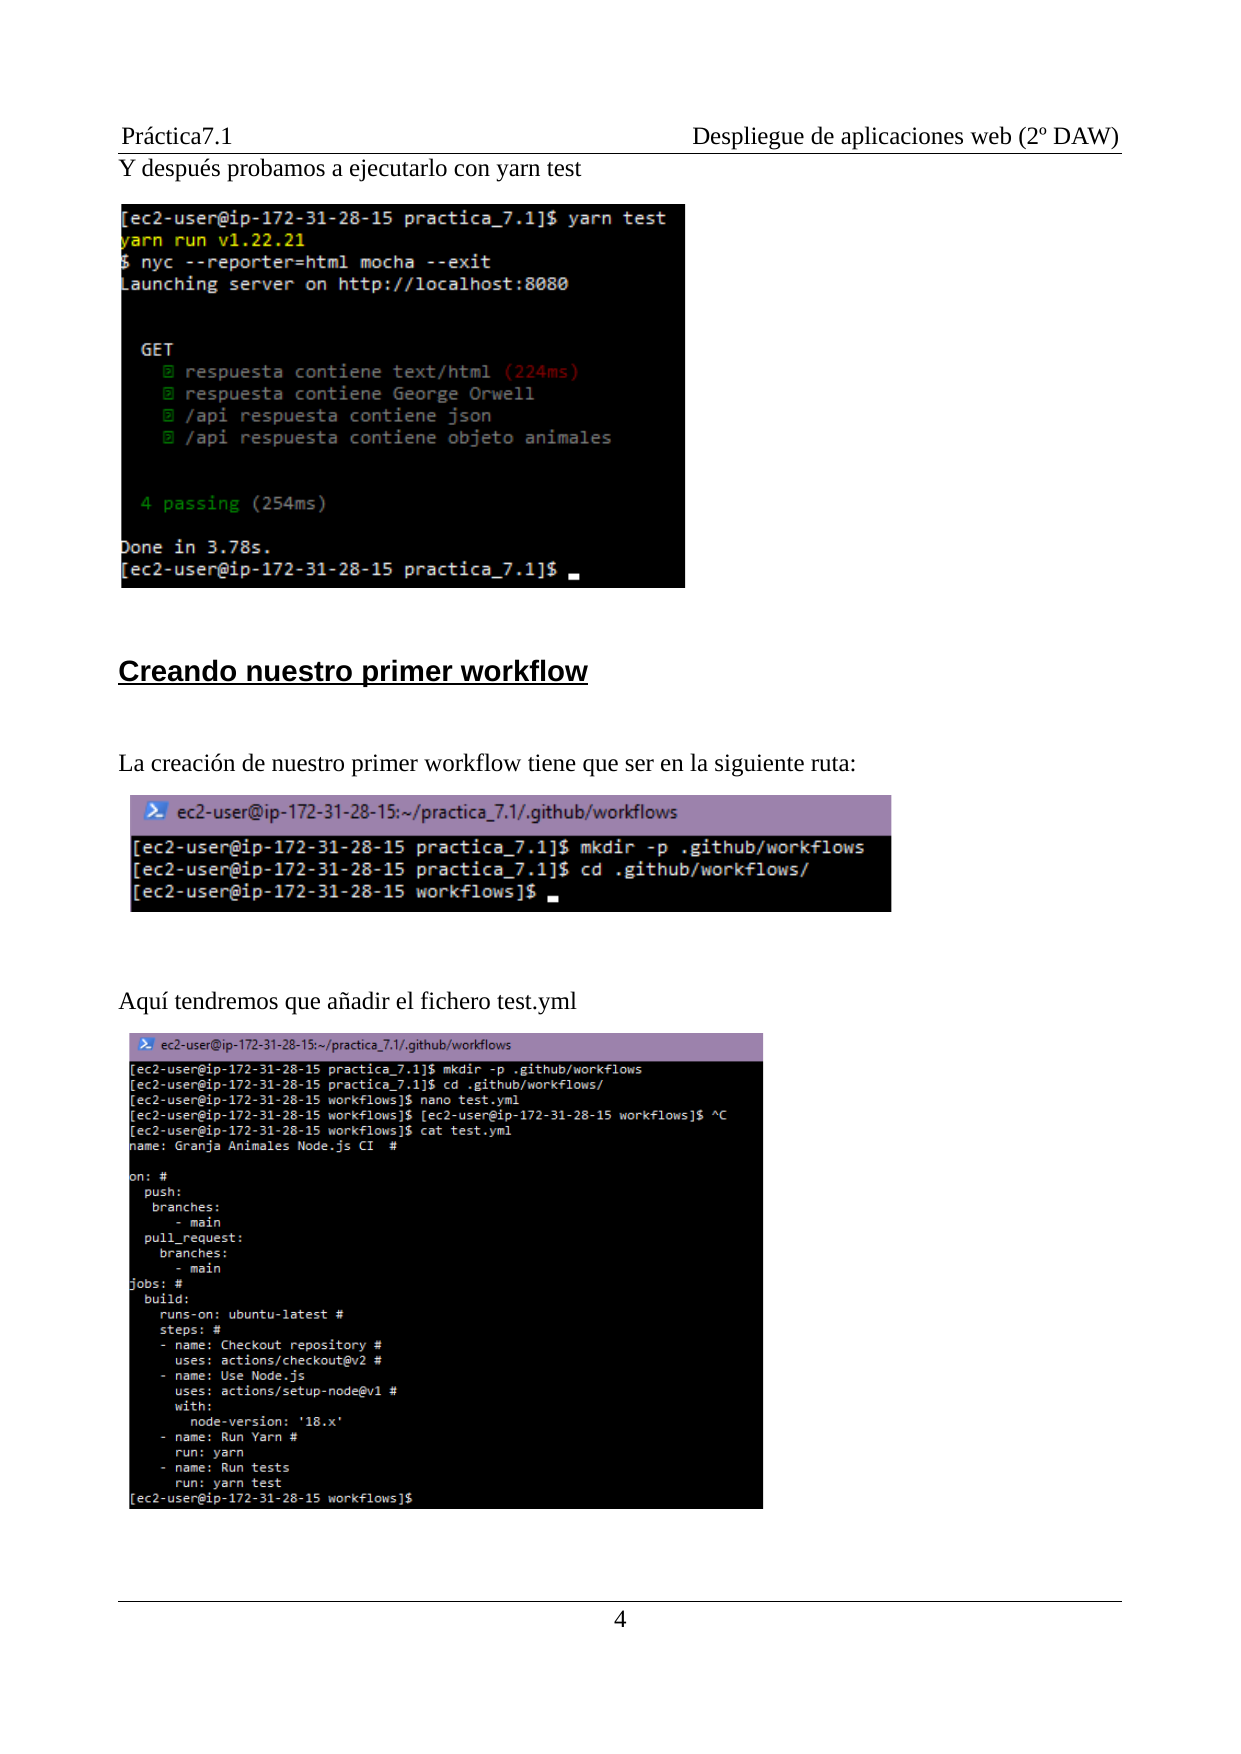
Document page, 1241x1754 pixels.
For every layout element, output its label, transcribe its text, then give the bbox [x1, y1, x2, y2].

text Aquí tendremos que añadir el fichero test.yml [118, 986, 1122, 1015]
text La creación de nuestro primer workflow tiene que ser en la siguiente ruta: [118, 748, 1122, 777]
subtitle Creando nuestro primer workflow [118, 654, 1122, 688]
text Y después probamos a ejecutarlo con yarn test [118, 154, 1122, 182]
picture [130, 795, 892, 912]
picture [129, 1033, 764, 1509]
picture [121, 204, 686, 588]
